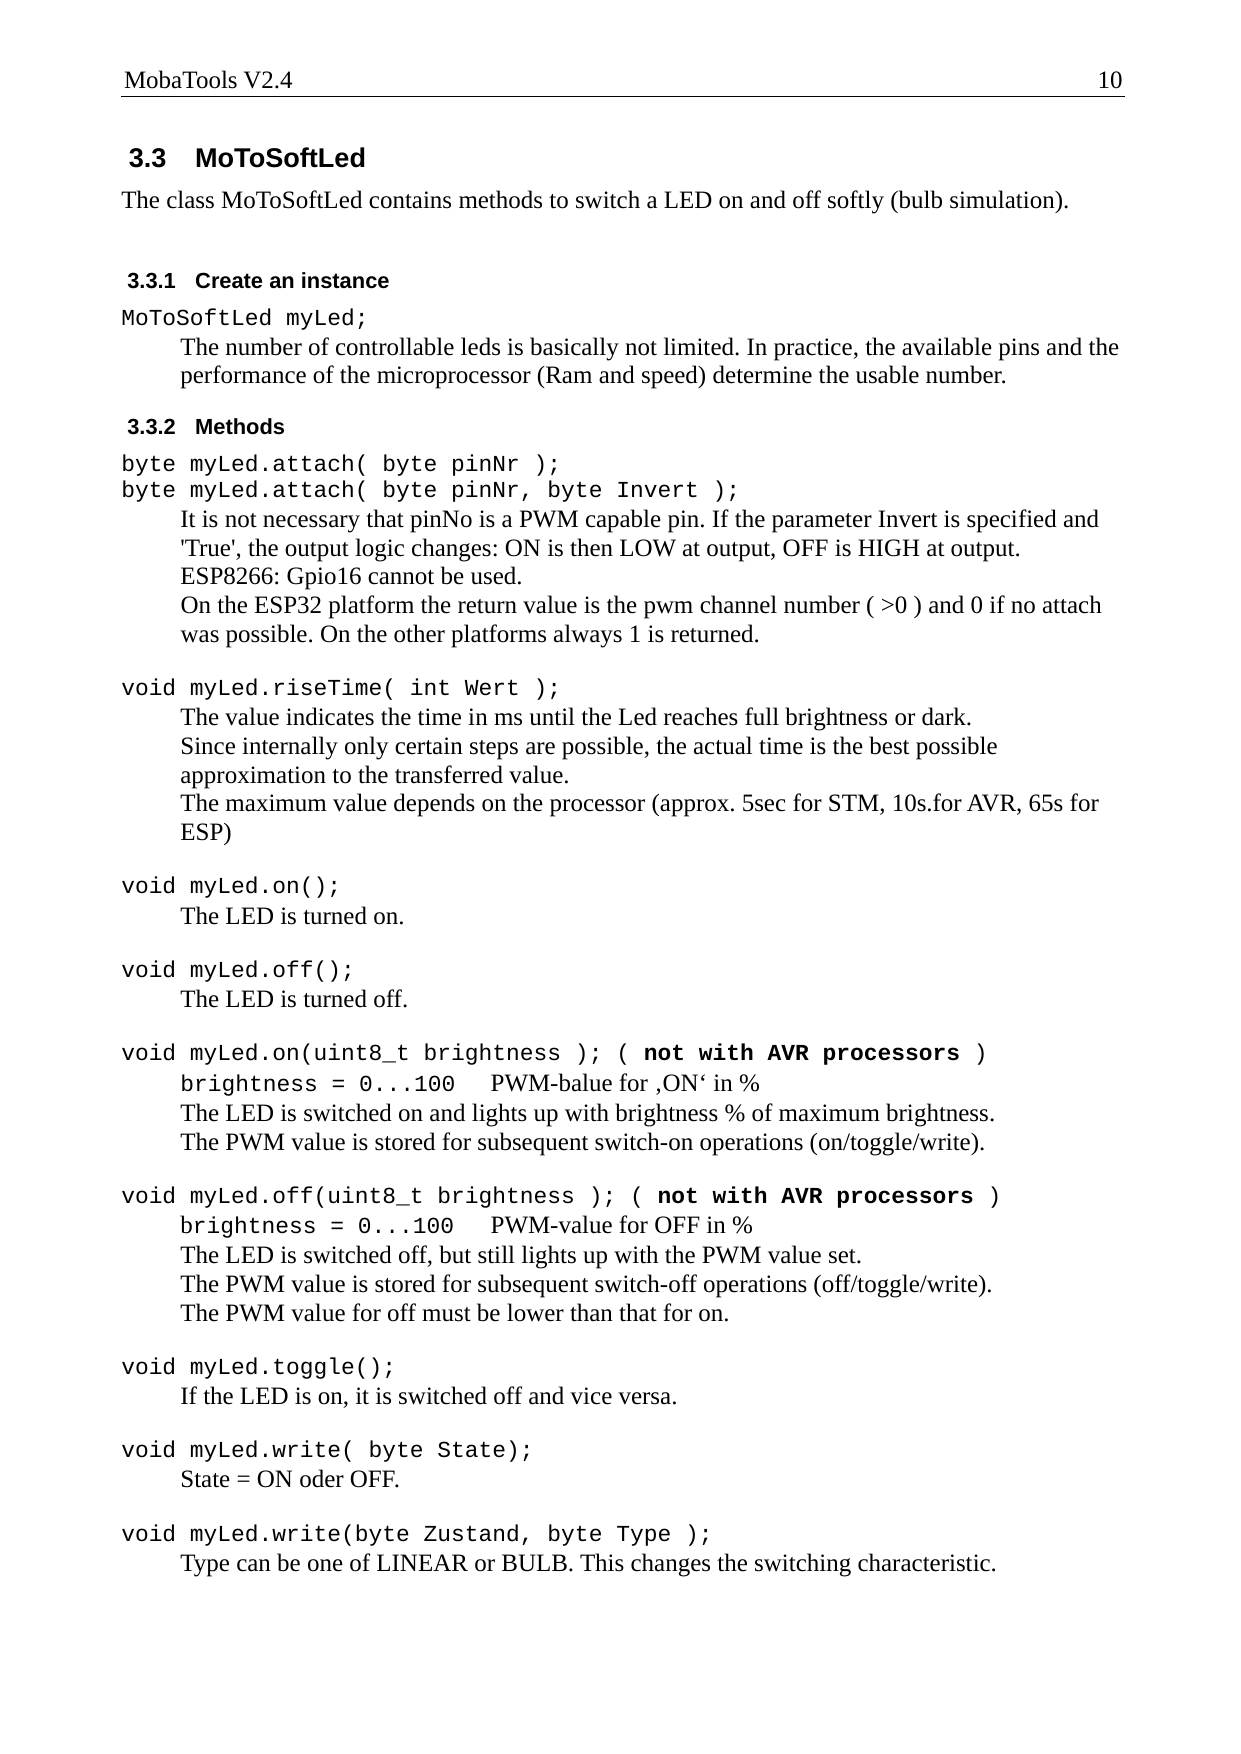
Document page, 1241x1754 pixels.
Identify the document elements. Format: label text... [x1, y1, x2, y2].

text Type can be one of LINEAR or BULB. This changes the switching characteristic. [180, 1548, 1125, 1577]
text brightness = 0...100 PWM-balue for ‚ON‘ in % [180, 1068, 1125, 1098]
text The PWM value is stored for subsequent switch-on operations (on/toggle/write). [180, 1127, 1125, 1155]
text void myLed.off(); [121, 958, 1125, 984]
text MoToSoftLed myLed; [121, 306, 1125, 332]
text The PWM value for off must be lower than that for on. [180, 1298, 1125, 1326]
text It is not necessary that pinNo is a PWM capable pin. If the parameter Invert is specified and 'True', the output logic changes: ON is then LOW at output, OFF is HIGH at output. [180, 504, 1125, 561]
text ESP8266: Gpio16 cannot be used. [180, 561, 1125, 590]
text void myLed.off(uint8_t brightness ); ( not with AVR processors ) [121, 1184, 1125, 1210]
text byte myLed.attach( byte pinNr, byte Invert ); [121, 478, 1125, 504]
subtitle Methods [121, 414, 1125, 439]
text The number of controllable leds is basically not limited. In practice, the available pins and the performance of the microprocessor (Ram and speed) determine the usable number. [180, 332, 1125, 389]
text The maximum value depends on the processor (approx. 5sec for STM, 10s.for AVR, 65s for ESP) [180, 788, 1125, 846]
text State = ON oder OFF. [180, 1464, 1125, 1493]
text brightness = 0...100 PWM-value for OFF in % [180, 1210, 1125, 1240]
text void myLed.riseTime( int Wert ); [121, 676, 1125, 702]
text On the ESP32 platform the return value is the pwm channel number ( >0 ) and 0 if no attach was possible. On the other platforms always 1 is returned. [180, 590, 1125, 648]
text byte myLed.attach( byte pinNr ); [121, 452, 1125, 478]
text The class MoToSoftLed contains methods to switch a LED on and off softly (bulb simulation). [121, 186, 1125, 214]
text void myLed.on(uint8_t brightness ); ( not with AVR processors ) [121, 1042, 1125, 1068]
text The LED is turned on. [180, 901, 1125, 929]
text void myLed.on(); [121, 875, 1125, 901]
text void myLed.toggle(); [121, 1355, 1125, 1381]
text The LED is turned off. [180, 984, 1125, 1013]
text The LED is switched off, but still lights up with the PWM value set. [180, 1240, 1125, 1269]
text void myLed.write( byte State); [121, 1439, 1125, 1464]
text void myLed.write(byte Zustand, byte Type ); [121, 1522, 1125, 1548]
text If the LED is on, it is switched off and vice versa. [180, 1381, 1125, 1410]
text The PWM value is stored for subsequent switch-off operations (off/toggle/write). [180, 1269, 1125, 1298]
text The LED is switched on and lights up with brightness % of maximum brightness. [180, 1098, 1125, 1127]
subtitle Create an instance [121, 268, 1125, 293]
subtitle MoToSoftLed [121, 142, 1125, 173]
text The value indicates the time in ms until the Led reaches full brightness or dark. Since internally only certain steps are possible, the actual time is the best possible approximation to the transferred value. [180, 702, 1125, 788]
